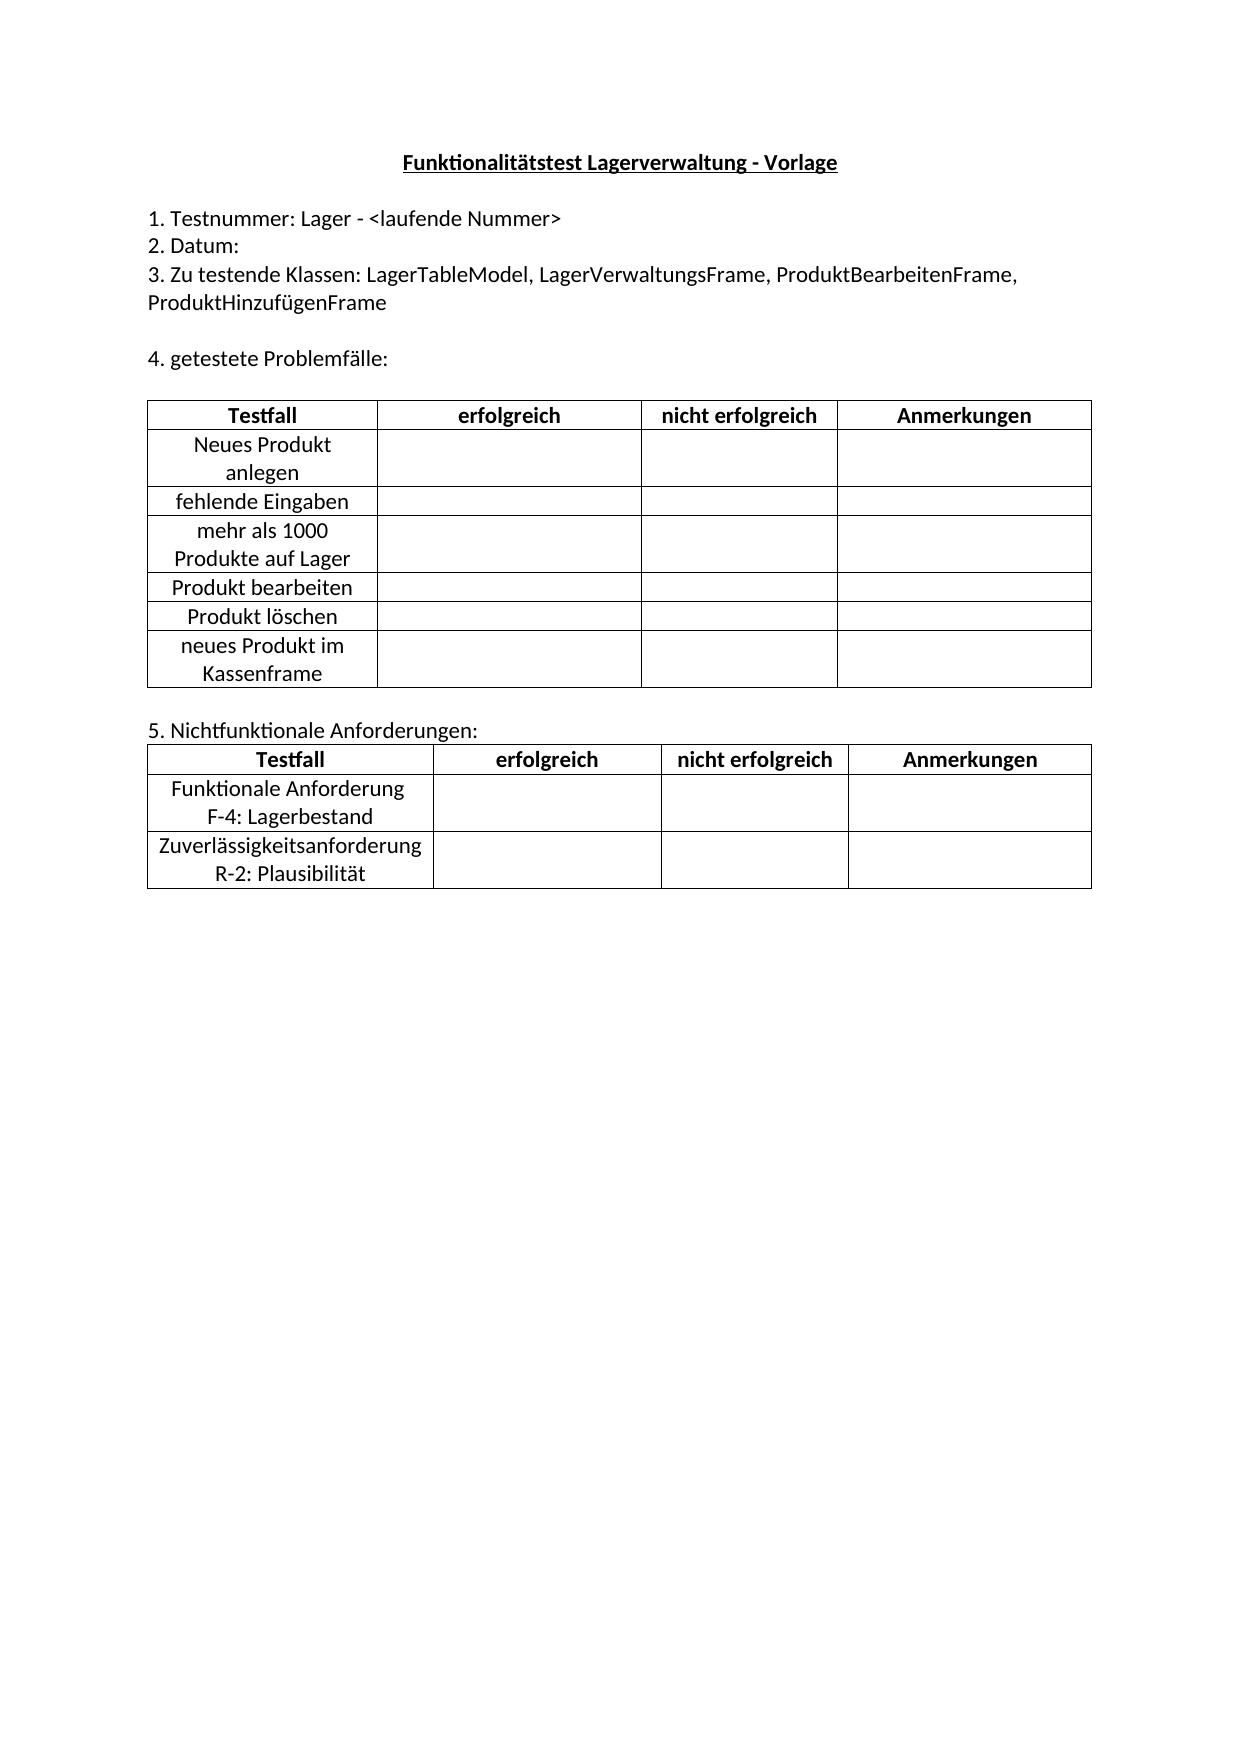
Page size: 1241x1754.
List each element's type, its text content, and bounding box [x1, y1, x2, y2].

table_cell Funktionale Anforderung F-4: Lagerbestand [148, 775, 433, 831]
table_header Anmerkungen [849, 745, 1091, 773]
table_cell Produkt löschen [148, 602, 377, 630]
table_cell [434, 832, 661, 888]
table_header nicht erfolgreich [662, 745, 848, 773]
table_header erfolgreich [378, 401, 641, 429]
table_cell [838, 430, 1091, 486]
text 1. Testnummer: Lager - <laufende Nummer> [148, 204, 1093, 232]
table_cell Neues Produkt anlegen [148, 430, 377, 486]
text Funktionalitätstest Lagerverwaltung - Vorlage [148, 148, 1093, 176]
text 2. Datum: [148, 232, 1093, 260]
table_cell [838, 516, 1091, 572]
table_header Anmerkungen [838, 401, 1091, 429]
table_cell [378, 516, 641, 572]
table_header Testfall [148, 745, 433, 773]
table_cell Zuverlässigkeitsanforderung R-2: Plausibilität [148, 832, 433, 888]
table_cell [838, 487, 1091, 515]
table_cell [378, 487, 641, 515]
table_cell neues Produkt im Kassenframe [148, 631, 377, 687]
table_cell [662, 775, 848, 831]
table_cell [849, 775, 1091, 831]
table_cell [838, 602, 1091, 630]
table_header nicht erfolgreich [642, 401, 837, 429]
table_cell [642, 516, 837, 572]
table_cell [378, 602, 641, 630]
table_cell [642, 487, 837, 515]
text 5. Nichtfunktionale Anforderungen: [148, 716, 1093, 744]
table_cell Produkt bearbeiten [148, 573, 377, 601]
table_cell [662, 832, 848, 888]
table_cell [434, 775, 661, 831]
table_cell [849, 832, 1091, 888]
table_cell [642, 631, 837, 687]
table_cell fehlende Eingaben [148, 487, 377, 515]
table_header erfolgreich [434, 745, 661, 773]
table_cell mehr als 1000 Produkte auf Lager [148, 516, 377, 572]
text 4. getestete Problemfälle: [148, 344, 1093, 372]
text 3. Zu testende Klassen: LagerTableModel, LagerVerwaltungsFrame, ProduktBearbeitenFrame, ProduktHinzufügenFrame [148, 260, 1093, 316]
table_cell [378, 573, 641, 601]
table_cell [378, 631, 641, 687]
table_header Testfall [148, 401, 377, 429]
table_cell [378, 430, 641, 486]
table_cell [838, 573, 1091, 601]
table_cell [642, 430, 837, 486]
table_cell [838, 631, 1091, 687]
table_cell [642, 602, 837, 630]
table_cell [642, 573, 837, 601]
